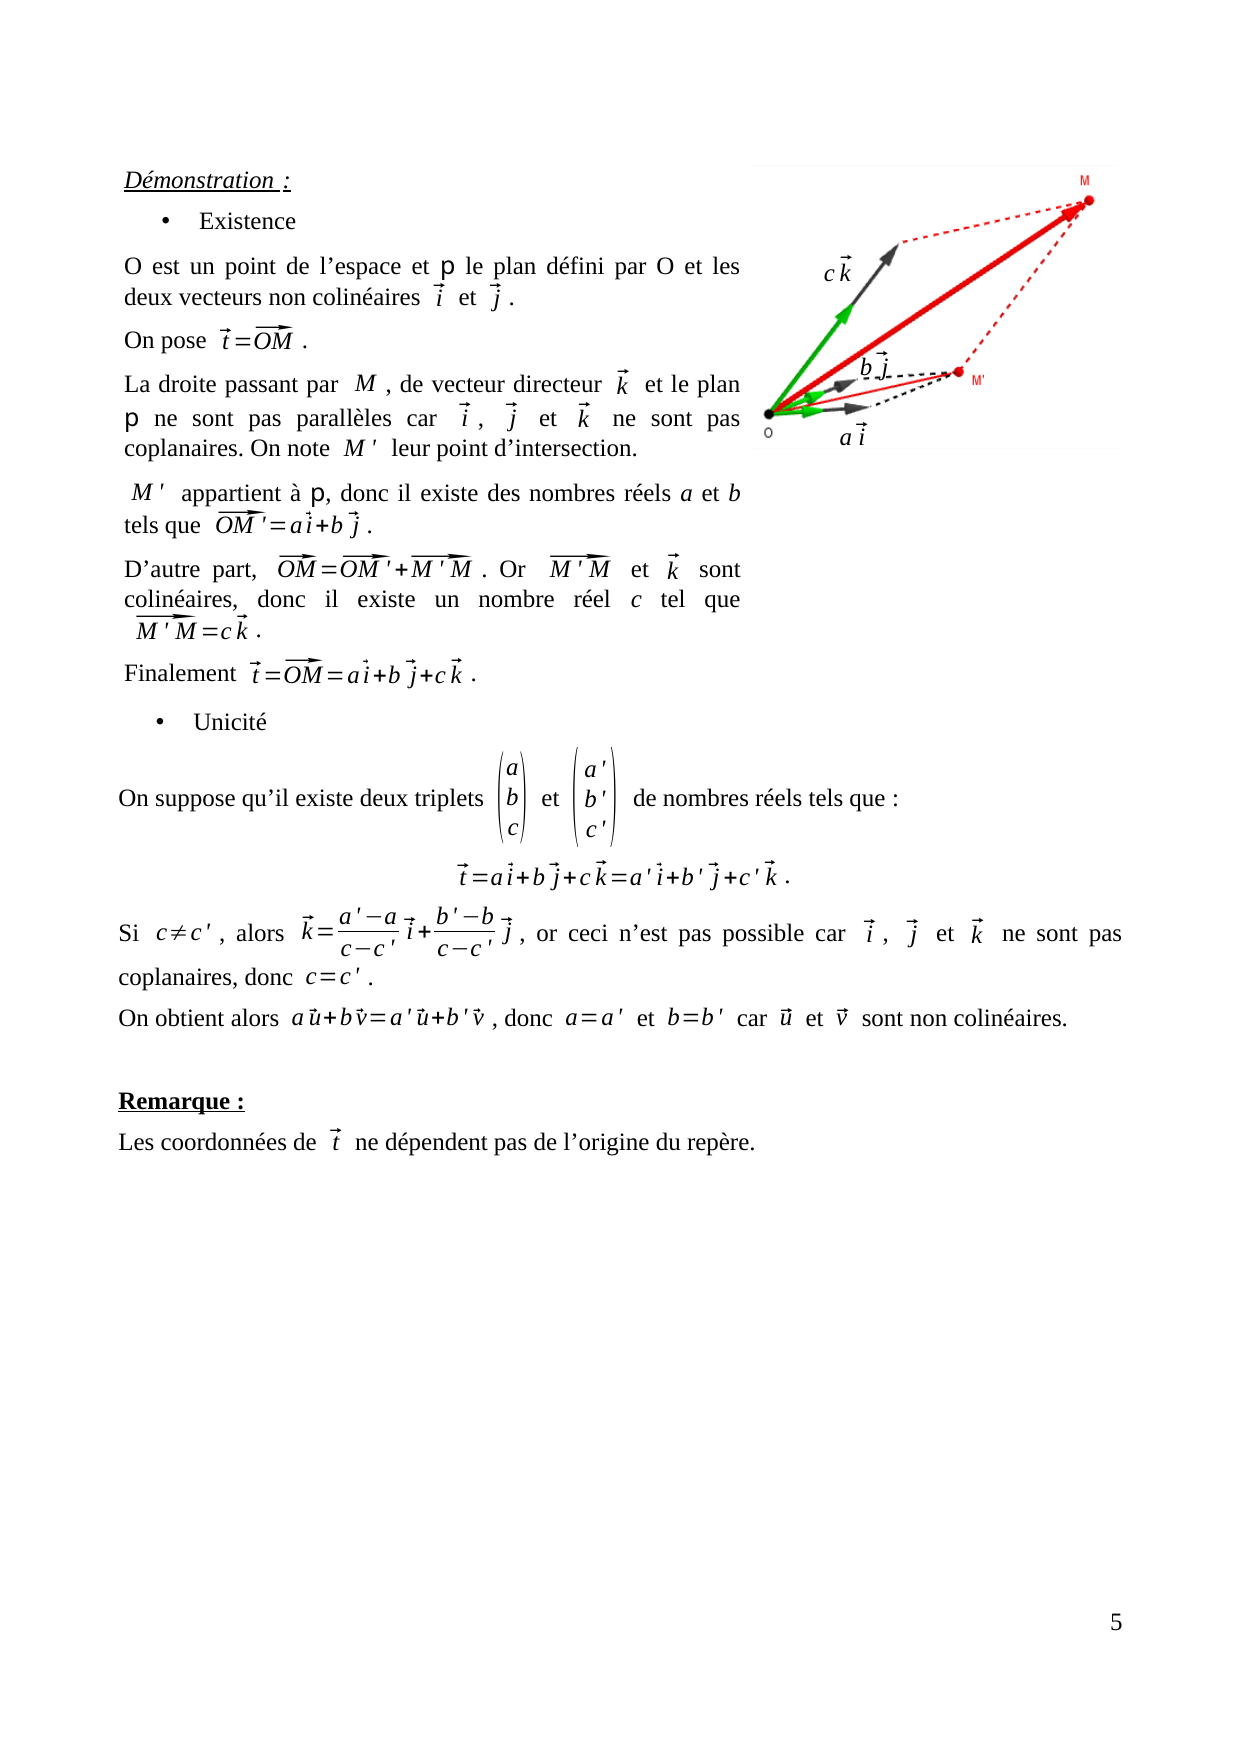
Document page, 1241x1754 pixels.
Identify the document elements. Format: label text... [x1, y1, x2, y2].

text Les coordonnées de ne dépendent pas de l’origine du repère. [118, 1127, 1122, 1156]
text On suppose qu’il existe deux triplets et de nombres réels tels que : [118, 748, 1122, 847]
text . [118, 859, 1122, 891]
text On obtient alors , donc et car et sont non colinéaires. [118, 1003, 1122, 1032]
list Unicité [156, 707, 1122, 735]
text Remarque : [118, 1086, 1122, 1114]
table_header [746, 159, 1123, 448]
table_header Démonstration : Existence O est un point de l’espace et p le plan défini par O et les deux vecteurs non colinéaires et . On pose . La droite passant par , de vecteur directeur et le plan p ne sont pas parallèles car , et ne sont pas coplanaires. On note leur point d’intersection. appartient à p, donc il existe des nombres réels a et b tels que . D’autre part, . Or et sont colinéaires, donc il existe un nombre réel c tel que . Finalement . [118, 159, 746, 707]
picture [752, 165, 1118, 449]
table_header [746, 449, 1123, 707]
text Si , alors , or ceci n’est pas possible car , et ne sont pas coplanaires, donc . [118, 903, 1122, 991]
